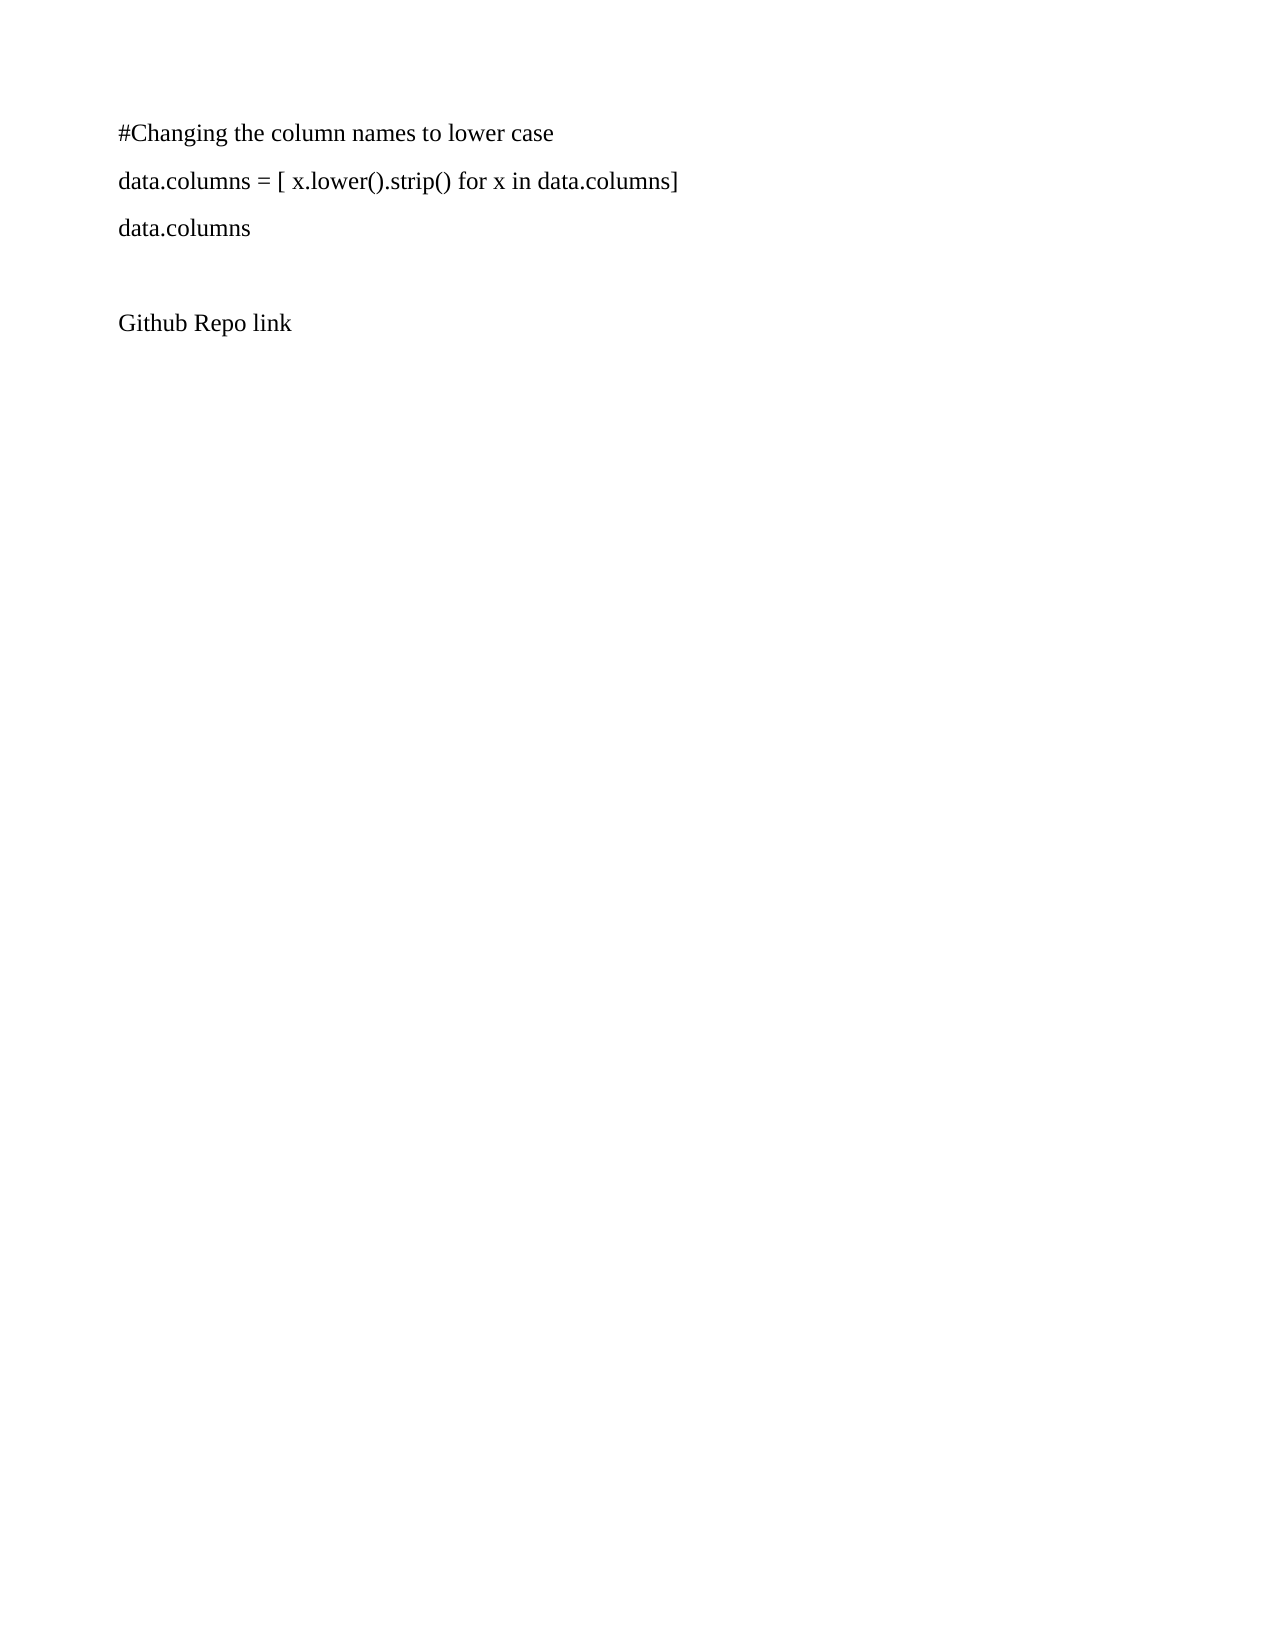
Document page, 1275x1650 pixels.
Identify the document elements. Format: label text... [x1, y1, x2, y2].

text data.columns = [ x.lower().strip() for x in data.columns] [118, 166, 1157, 194]
text data.columns [118, 213, 1157, 242]
text #Changing the column names to lower case [118, 118, 1157, 147]
text Github Repo link [118, 308, 1157, 337]
